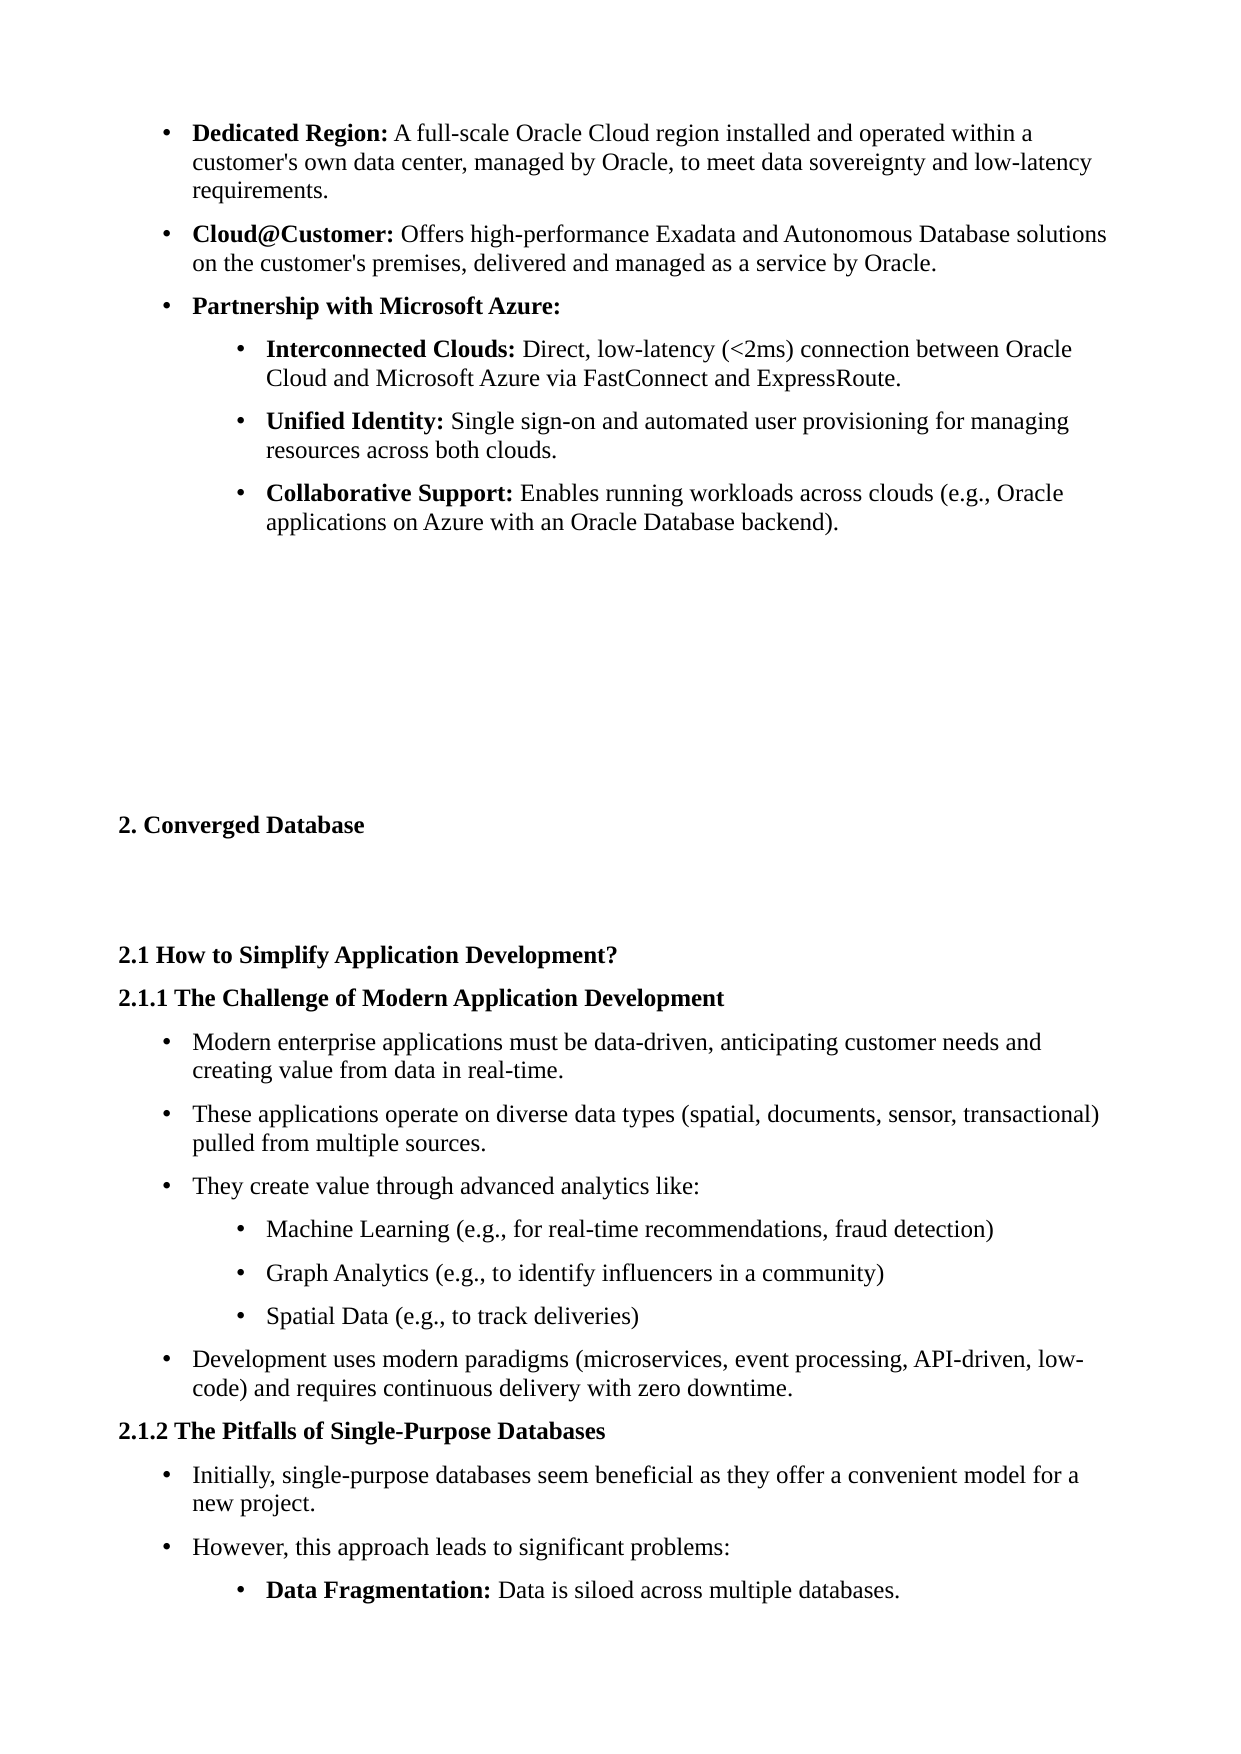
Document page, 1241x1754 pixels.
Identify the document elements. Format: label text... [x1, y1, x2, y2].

list Development uses modern paradigms (microservices, event processing, API-driven, low-code) and requires continuous delivery with zero downtime. [162, 1344, 1122, 1402]
list Interconnected Clouds: Direct, low-latency (<2ms) connection between Oracle Cloud and Microsoft Azure via FastConnect and ExpressRoute. [236, 334, 1122, 392]
list Initially, single-purpose databases seem beneficial as they offer a convenient model for a new project. [162, 1460, 1122, 1517]
list They create value through advanced analytics like: [162, 1171, 1122, 1200]
list Data Fragmentation: Data is siloed across multiple databases. [236, 1575, 1122, 1604]
list Spatial Data (e.g., to track deliveries) [236, 1301, 1122, 1330]
list Dedicated Region: A full-scale Oracle Cloud region installed and operated within a customer's own data center, managed by Oracle, to meet data sovereignty and low-latency requirements. [162, 118, 1122, 204]
list Cloud@Customer: Offers high-performance Exadata and Autonomous Database solutions on the customer's premises, delivered and managed as a service by Oracle. [162, 219, 1122, 276]
text 2.1.2 The Pitfalls of Single-Purpose Databases [118, 1416, 1122, 1445]
list Machine Learning (e.g., for real-time recommendations, fraud detection) [236, 1214, 1122, 1243]
list Graph Analytics (e.g., to identify influencers in a community) [236, 1258, 1122, 1286]
list Collaborative Support: Enables running workloads across clouds (e.g., Oracle applications on Azure with an Oracle Database backend). [236, 478, 1122, 536]
list These applications operate on diverse data types (spatial, documents, sensor, transactional) pulled from multiple sources. [162, 1099, 1122, 1156]
list However, this approach leads to significant problems: [162, 1532, 1122, 1561]
list Partnership with Microsoft Azure: [162, 291, 1122, 320]
list Unified Identity: Single sign-on and automated user provisioning for managing resources across both clouds. [236, 406, 1122, 464]
text 2.1 How to Simplify Application Development? [118, 940, 1122, 969]
text 2. Converged Database [118, 810, 1122, 839]
text 2.1.1 The Challenge of Modern Application Development [118, 983, 1122, 1012]
list Modern enterprise applications must be data-driven, anticipating customer needs and creating value from data in real-time. [162, 1027, 1122, 1084]
